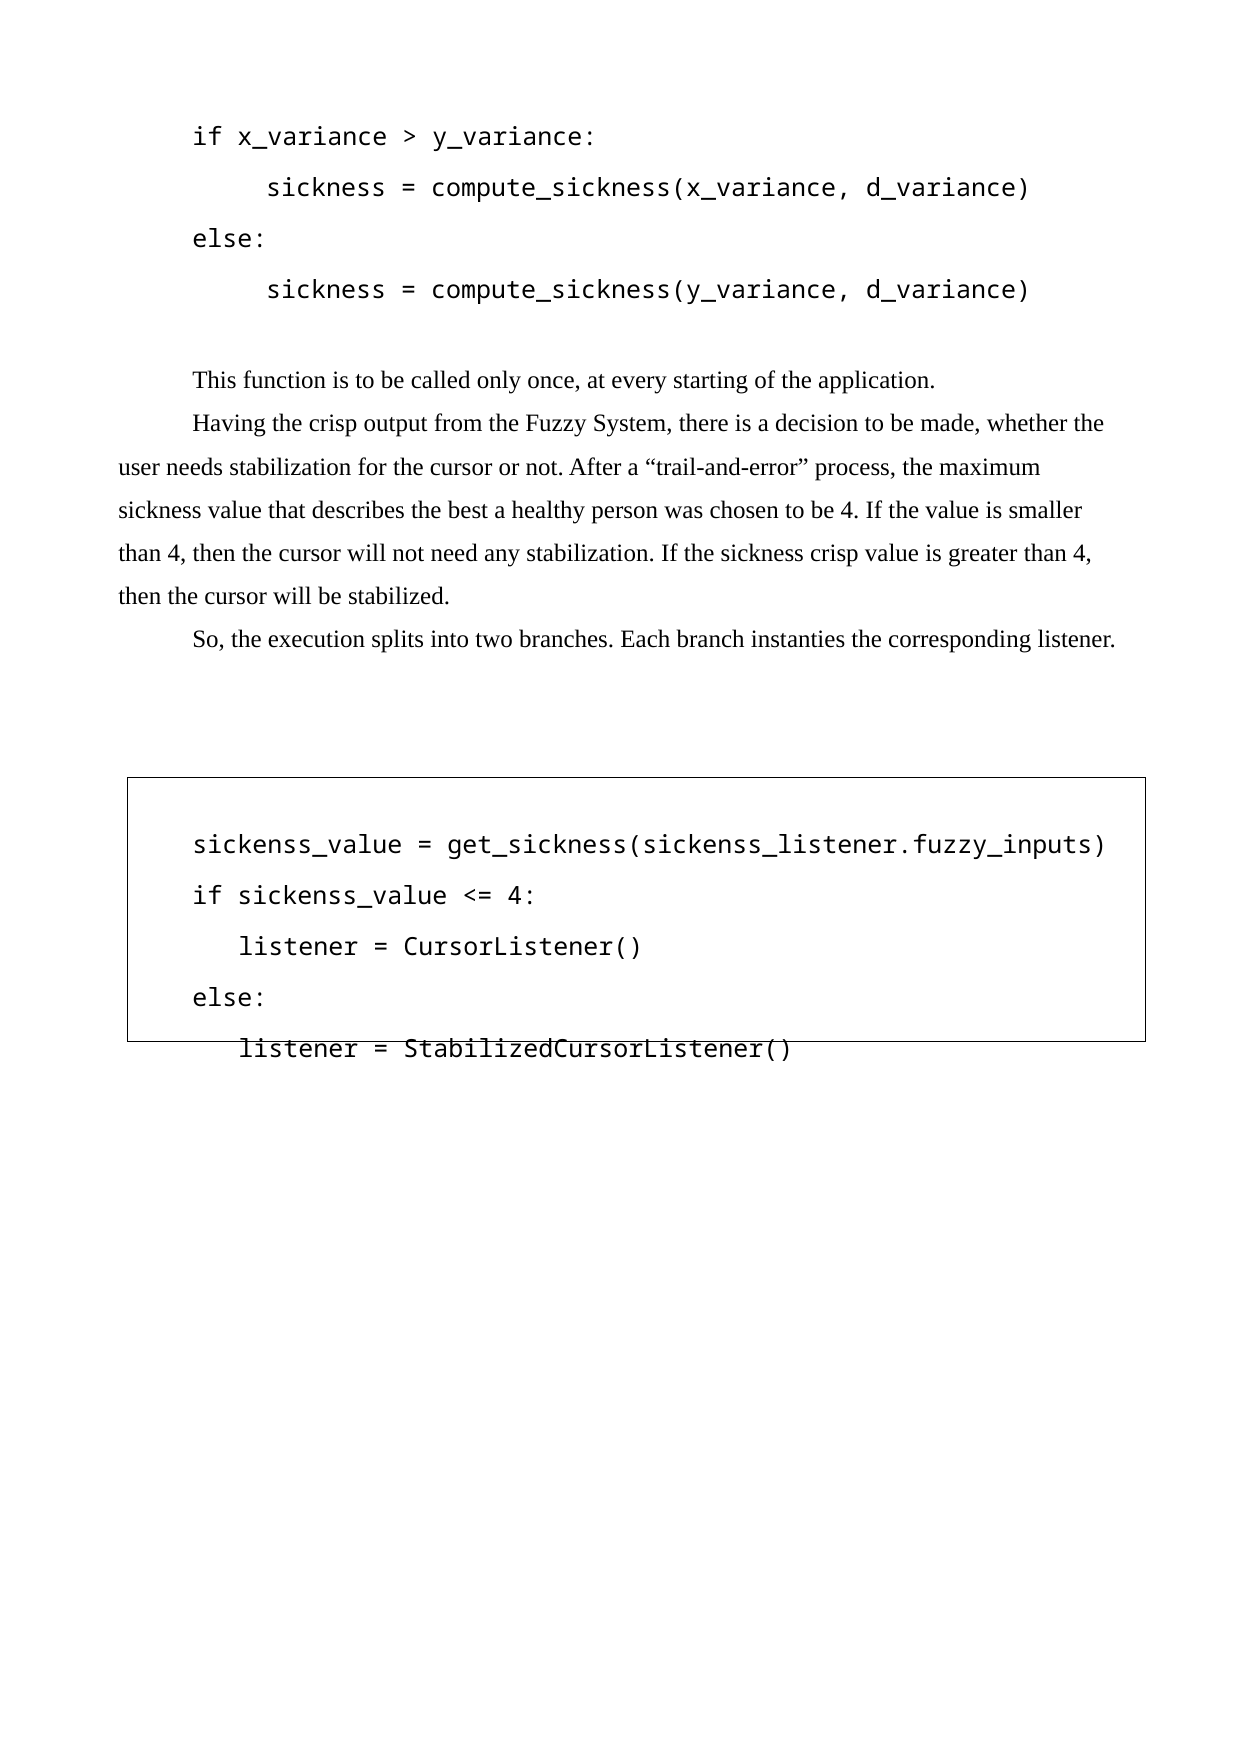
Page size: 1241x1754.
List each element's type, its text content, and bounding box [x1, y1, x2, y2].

text else: [128, 980, 1122, 1014]
text [118, 980, 127, 1014]
text sickness = compute_sickness(x_variance, d_variance) [118, 169, 1122, 203]
text else: [118, 220, 1122, 254]
text listener = StabilizedCursorListener() [118, 1031, 1122, 1065]
text if x_variance > y_variance: [118, 118, 1122, 152]
text sickenss_value = get_sickness(sickenss_listener.fuzzy_inputs) if sickenss_value <= 4: [128, 827, 1122, 912]
text Having the crisp output from the Fuzzy System, there is a decision to be made, whether the user needs stabilization for the cursor or not. After a “trail-and-error” process, the maximum sickness value that describes the best a healthy person was chosen to be 4. If the value is smaller than 4, then the cursor will not need any stabilization. If the sickness crisp value is greater than 4, then the cursor will be stabilized. [118, 408, 1122, 610]
text listener = CursorListener() [128, 929, 1122, 963]
text sickness = compute_sickness(y_variance, d_variance) [118, 271, 1122, 305]
text So, the execution splits into two branches. Each branch instanties the corresponding listener. [118, 624, 1122, 653]
text This function is to be called only once, at every starting of the application. [118, 365, 1122, 394]
